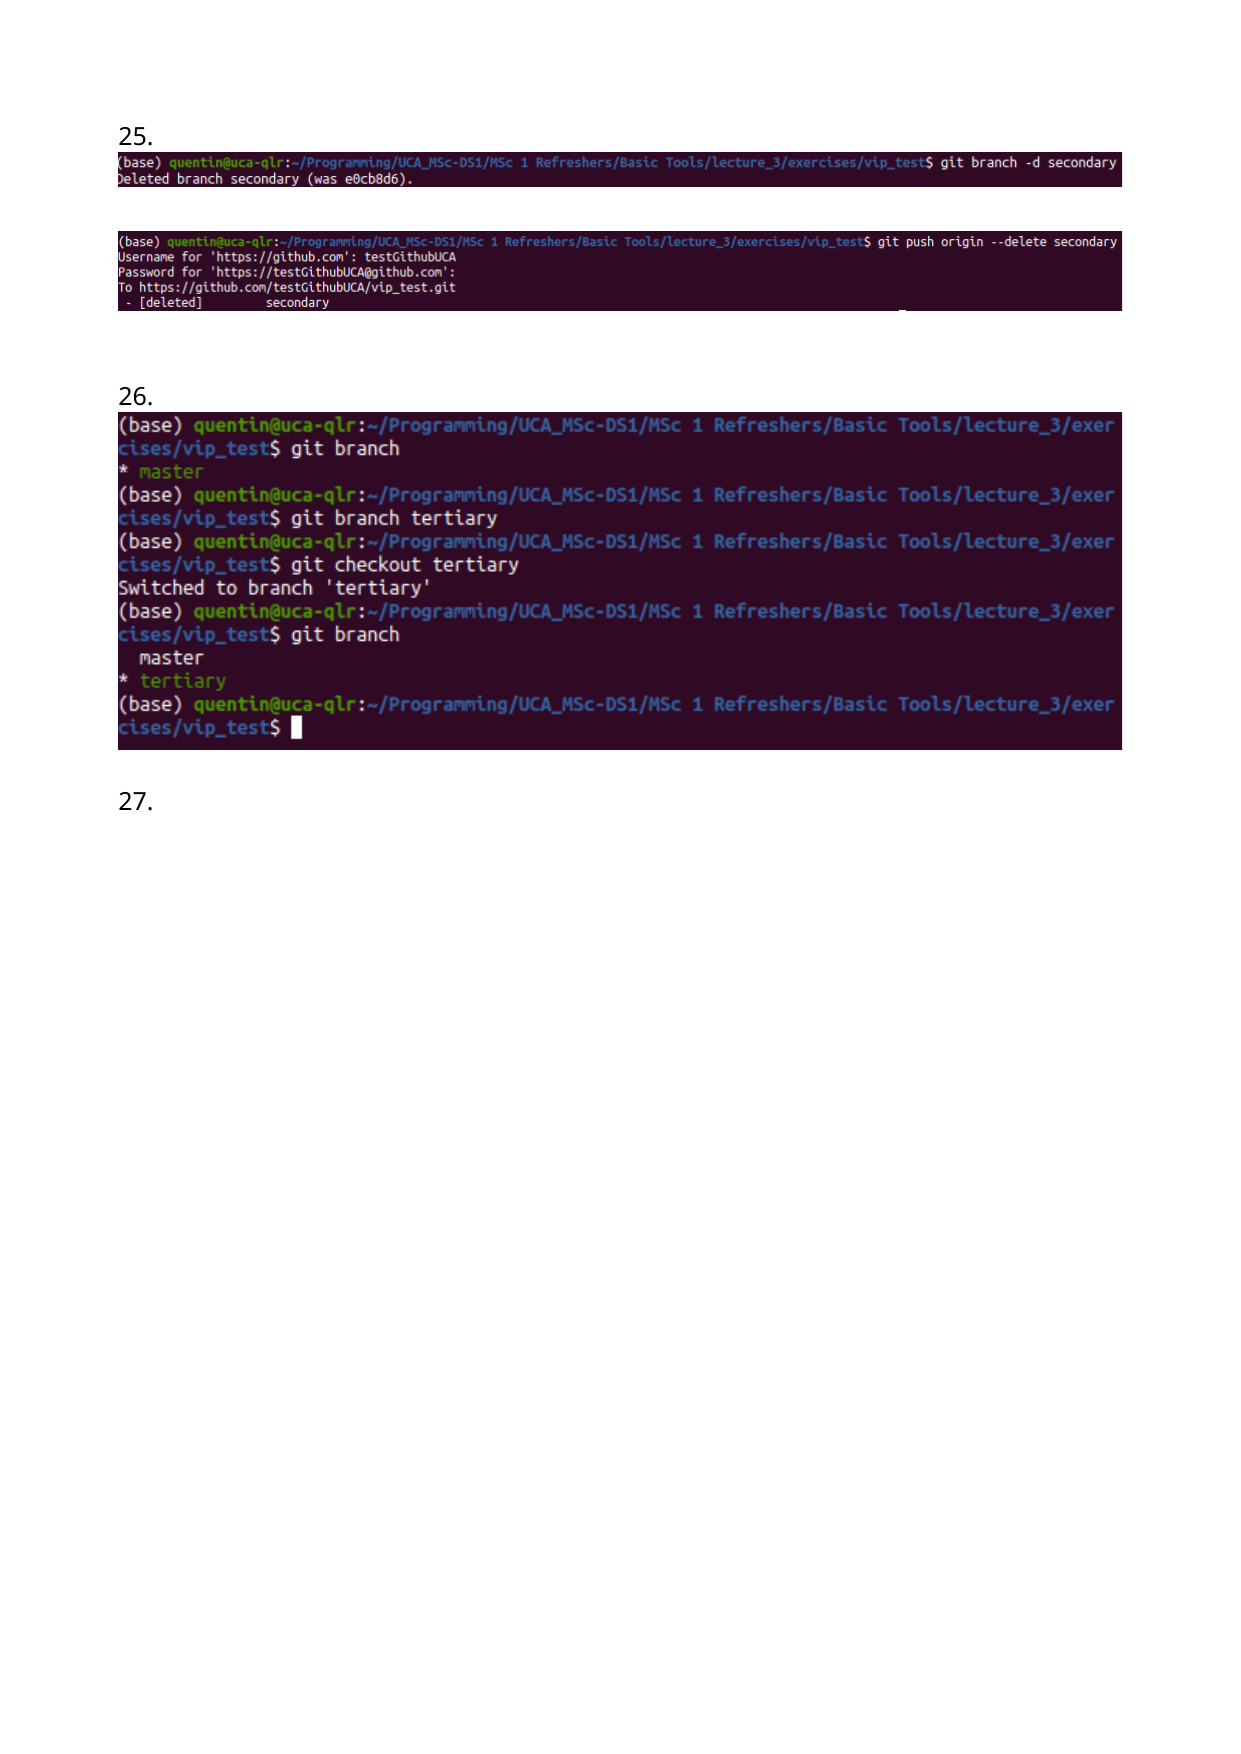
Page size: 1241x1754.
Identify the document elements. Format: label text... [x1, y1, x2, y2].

picture [118, 412, 1123, 750]
picture [118, 231, 1123, 311]
text 27. [118, 784, 1122, 818]
text 25. [118, 118, 1122, 152]
text 26. [118, 311, 1122, 412]
text [118, 187, 1122, 231]
picture [118, 152, 1123, 187]
